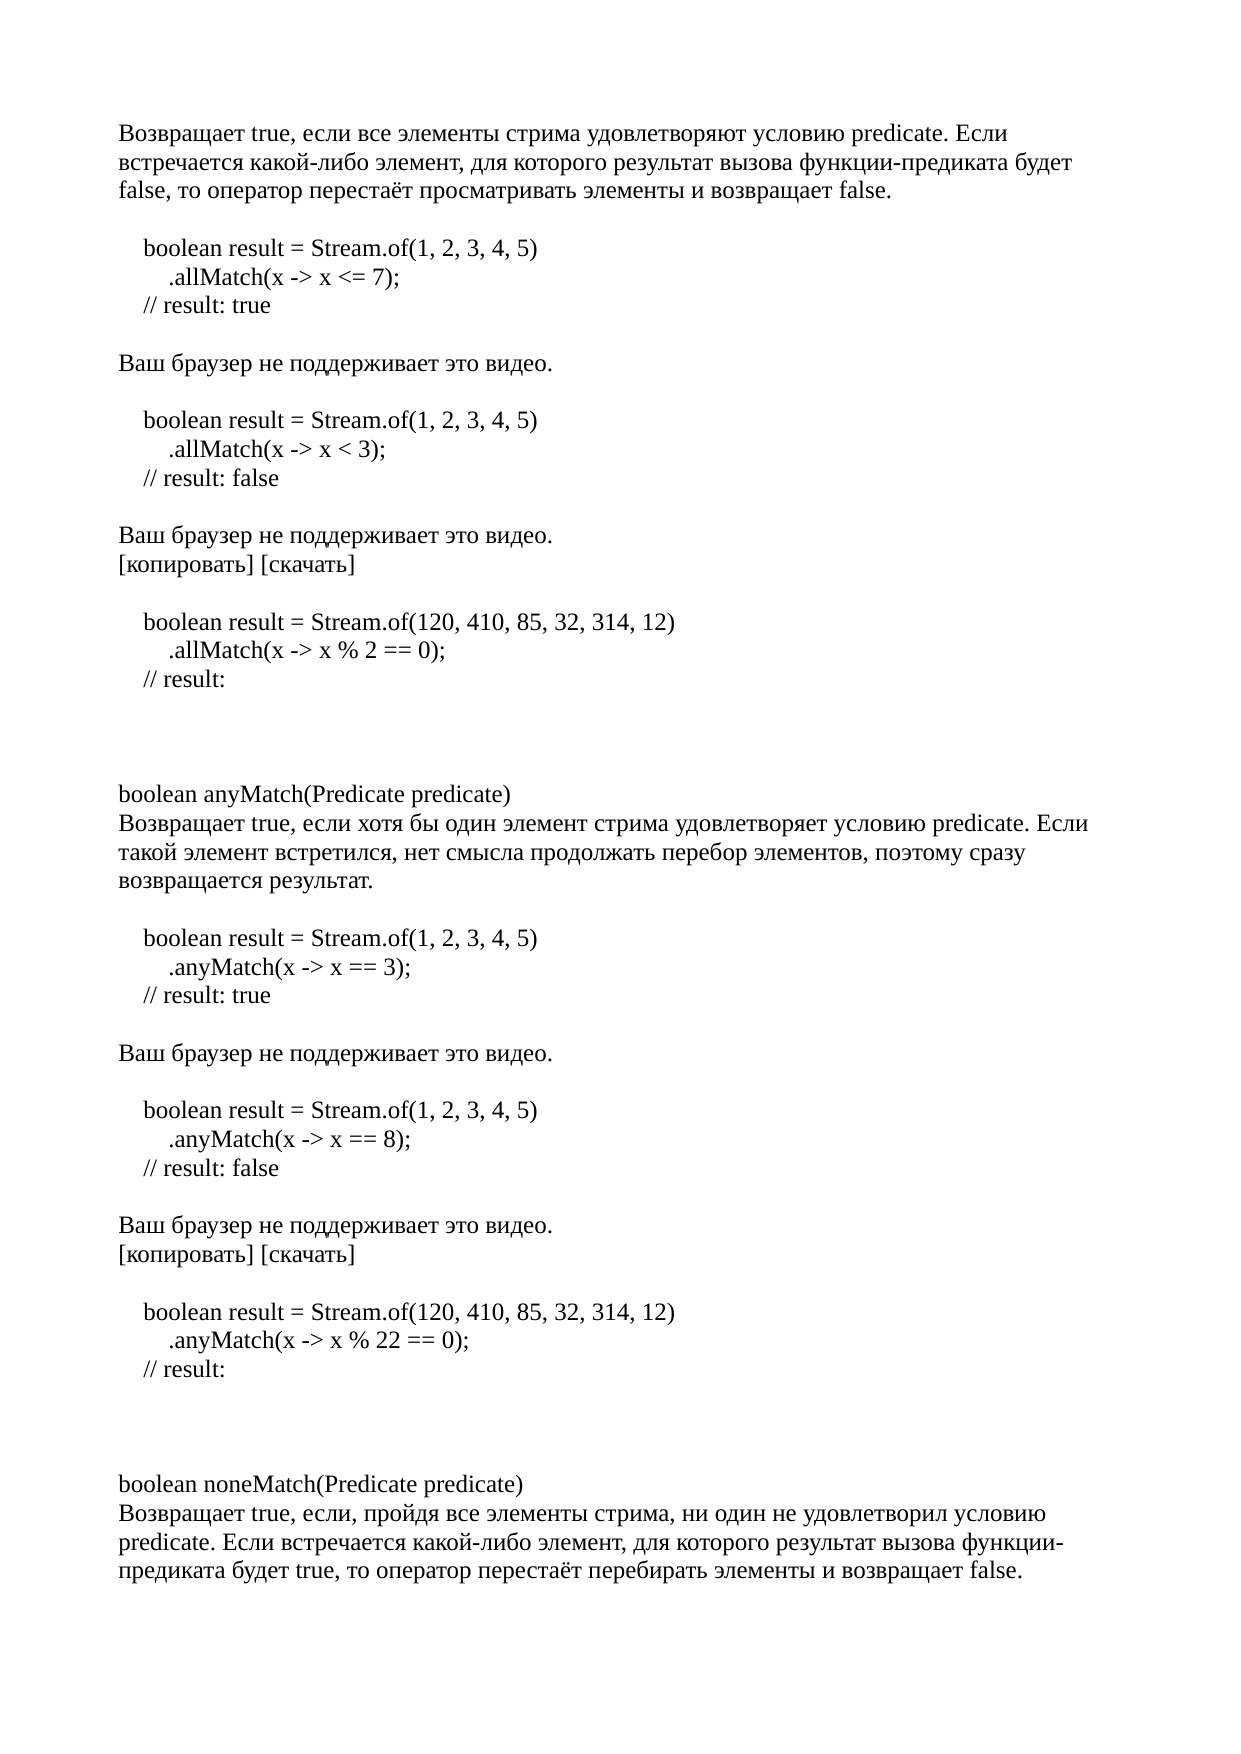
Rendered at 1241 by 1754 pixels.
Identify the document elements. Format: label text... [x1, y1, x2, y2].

text boolean result = Stream.of(1, 2, 3, 4, 5) [118, 406, 1122, 434]
text [копировать] [скачать] [118, 549, 1122, 578]
text .allMatch(x -> x % 2 == 0); [118, 636, 1122, 664]
text Ваш браузер не поддерживает это видео. [118, 521, 1122, 549]
text // result: [118, 1354, 1122, 1383]
text Возвращает true, если хотя бы один элемент стрима удовлетворяет условию predicate. Если такой элемент встретился, нет смысла продолжать перебор элементов, поэтому сразу возвращается результат. [118, 808, 1122, 894]
text .allMatch(x -> x < 3); [118, 434, 1122, 463]
text Ваш браузер не поддерживает это видео. [118, 1211, 1122, 1239]
text // result: false [118, 463, 1122, 492]
text boolean result = Stream.of(120, 410, 85, 32, 314, 12) [118, 607, 1122, 636]
text Возвращает true, если все элементы стрима удовлетворяют условию predicate. Если встречается какой-либо элемент, для которого результат вызова функции-предиката будет false, то оператор перестаёт просматривать элементы и возвращает false. [118, 118, 1122, 204]
text boolean anyMatch(Predicate predicate) [118, 779, 1122, 808]
text Возвращает true, если, пройдя все элементы стрима, ни один не удовлетворил условию predicate. Если встречается какой-либо элемент, для которого результат вызова функции-предиката будет true, то оператор перестаёт перебирать элементы и возвращает false. [118, 1498, 1122, 1584]
text boolean noneMatch(Predicate predicate) [118, 1469, 1122, 1498]
text // result: true [118, 291, 1122, 319]
text boolean result = Stream.of(120, 410, 85, 32, 314, 12) [118, 1297, 1122, 1326]
text .anyMatch(x -> x % 22 == 0); [118, 1326, 1122, 1354]
text boolean result = Stream.of(1, 2, 3, 4, 5) [118, 233, 1122, 262]
text Ваш браузер не поддерживает это видео. [118, 1038, 1122, 1067]
text Ваш браузер не поддерживает это видео. [118, 348, 1122, 377]
text // result: false [118, 1153, 1122, 1182]
text // result: true [118, 981, 1122, 1009]
text .anyMatch(x -> x == 8); [118, 1124, 1122, 1153]
text boolean result = Stream.of(1, 2, 3, 4, 5) [118, 923, 1122, 952]
text .anyMatch(x -> x == 3); [118, 952, 1122, 981]
text boolean result = Stream.of(1, 2, 3, 4, 5) [118, 1096, 1122, 1124]
text // result: [118, 664, 1122, 693]
text [копировать] [скачать] [118, 1239, 1122, 1268]
text .allMatch(x -> x <= 7); [118, 262, 1122, 291]
